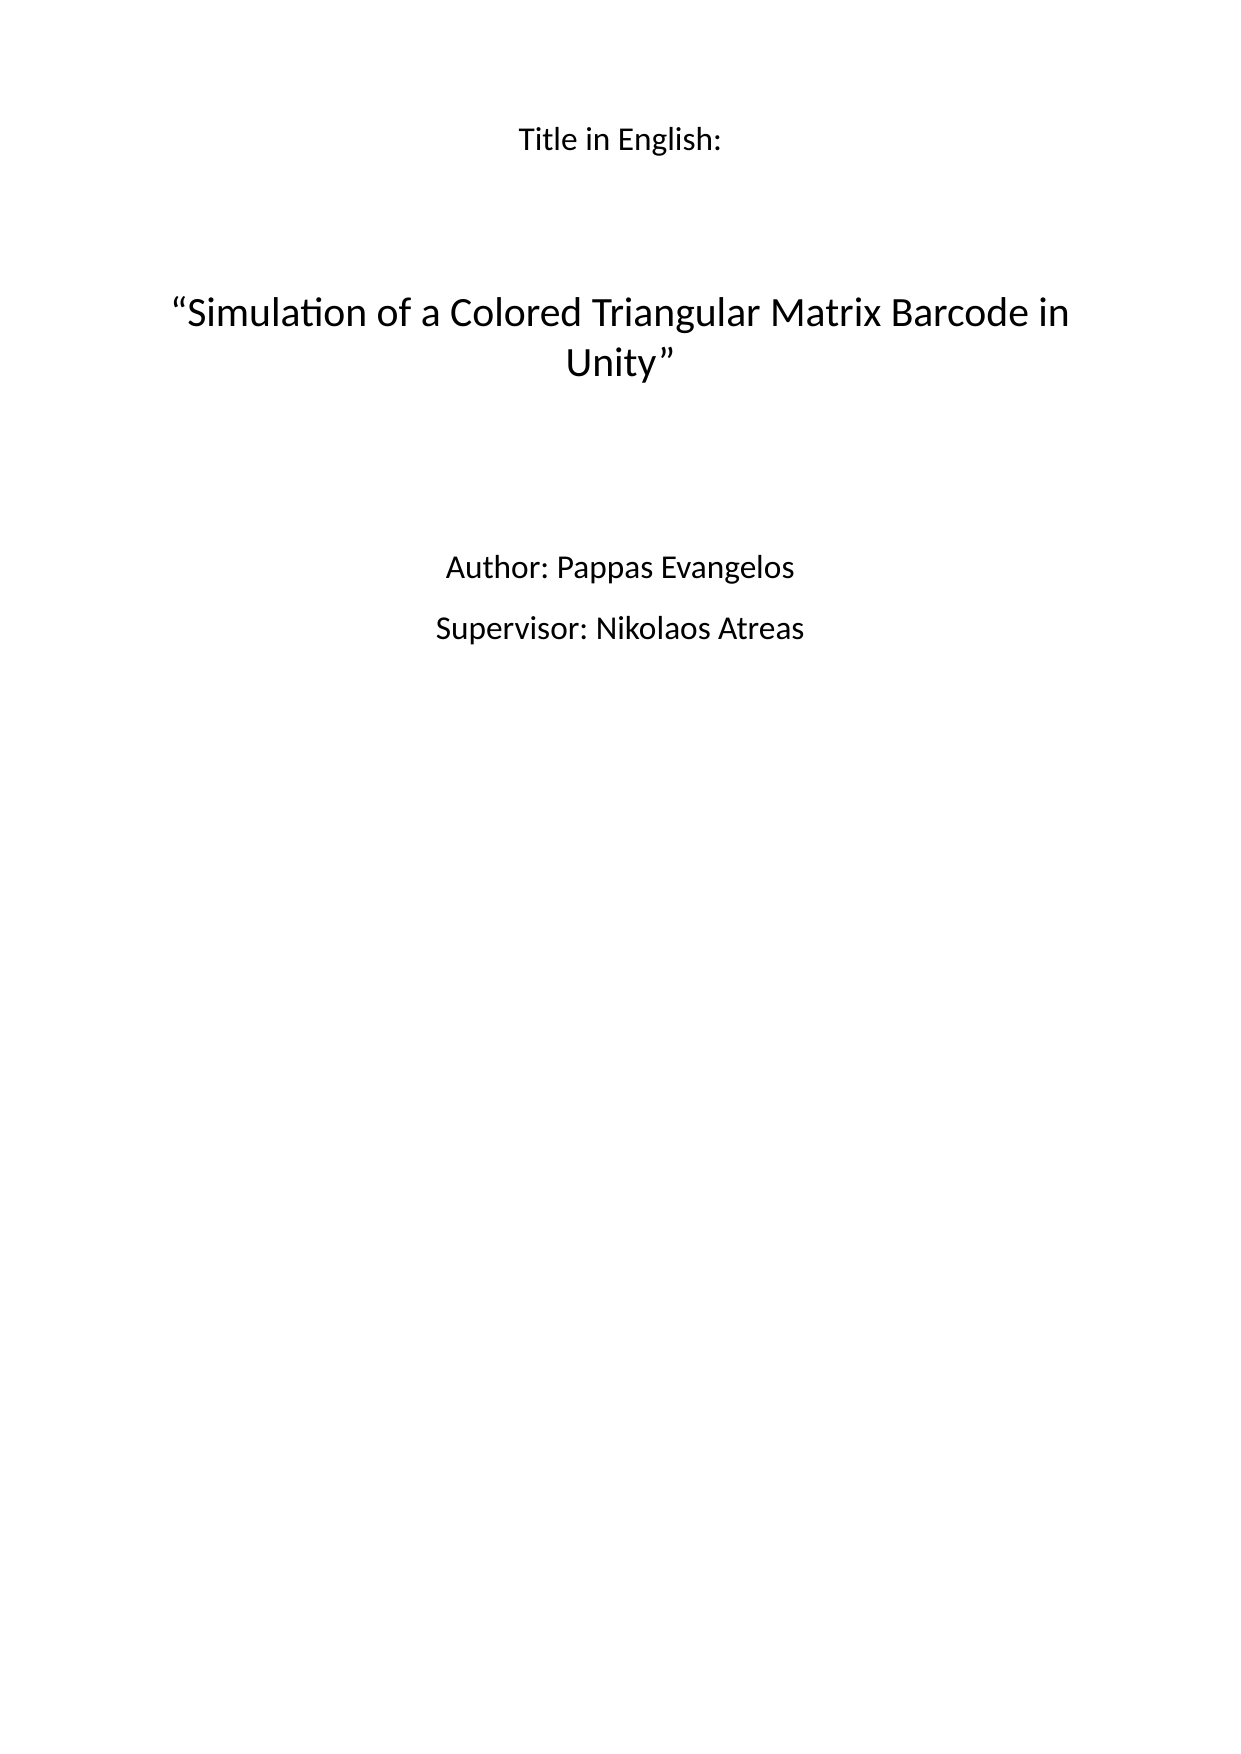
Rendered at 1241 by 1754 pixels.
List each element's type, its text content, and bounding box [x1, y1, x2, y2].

text Supervisor: Nikolaos Atreas [118, 607, 1122, 648]
title “Simulation of a Colored Triangular Matrix Barcode in Unity” [118, 286, 1122, 387]
text Author: Pappas Evangelos [118, 546, 1122, 586]
text Title in English: [118, 118, 1122, 159]
